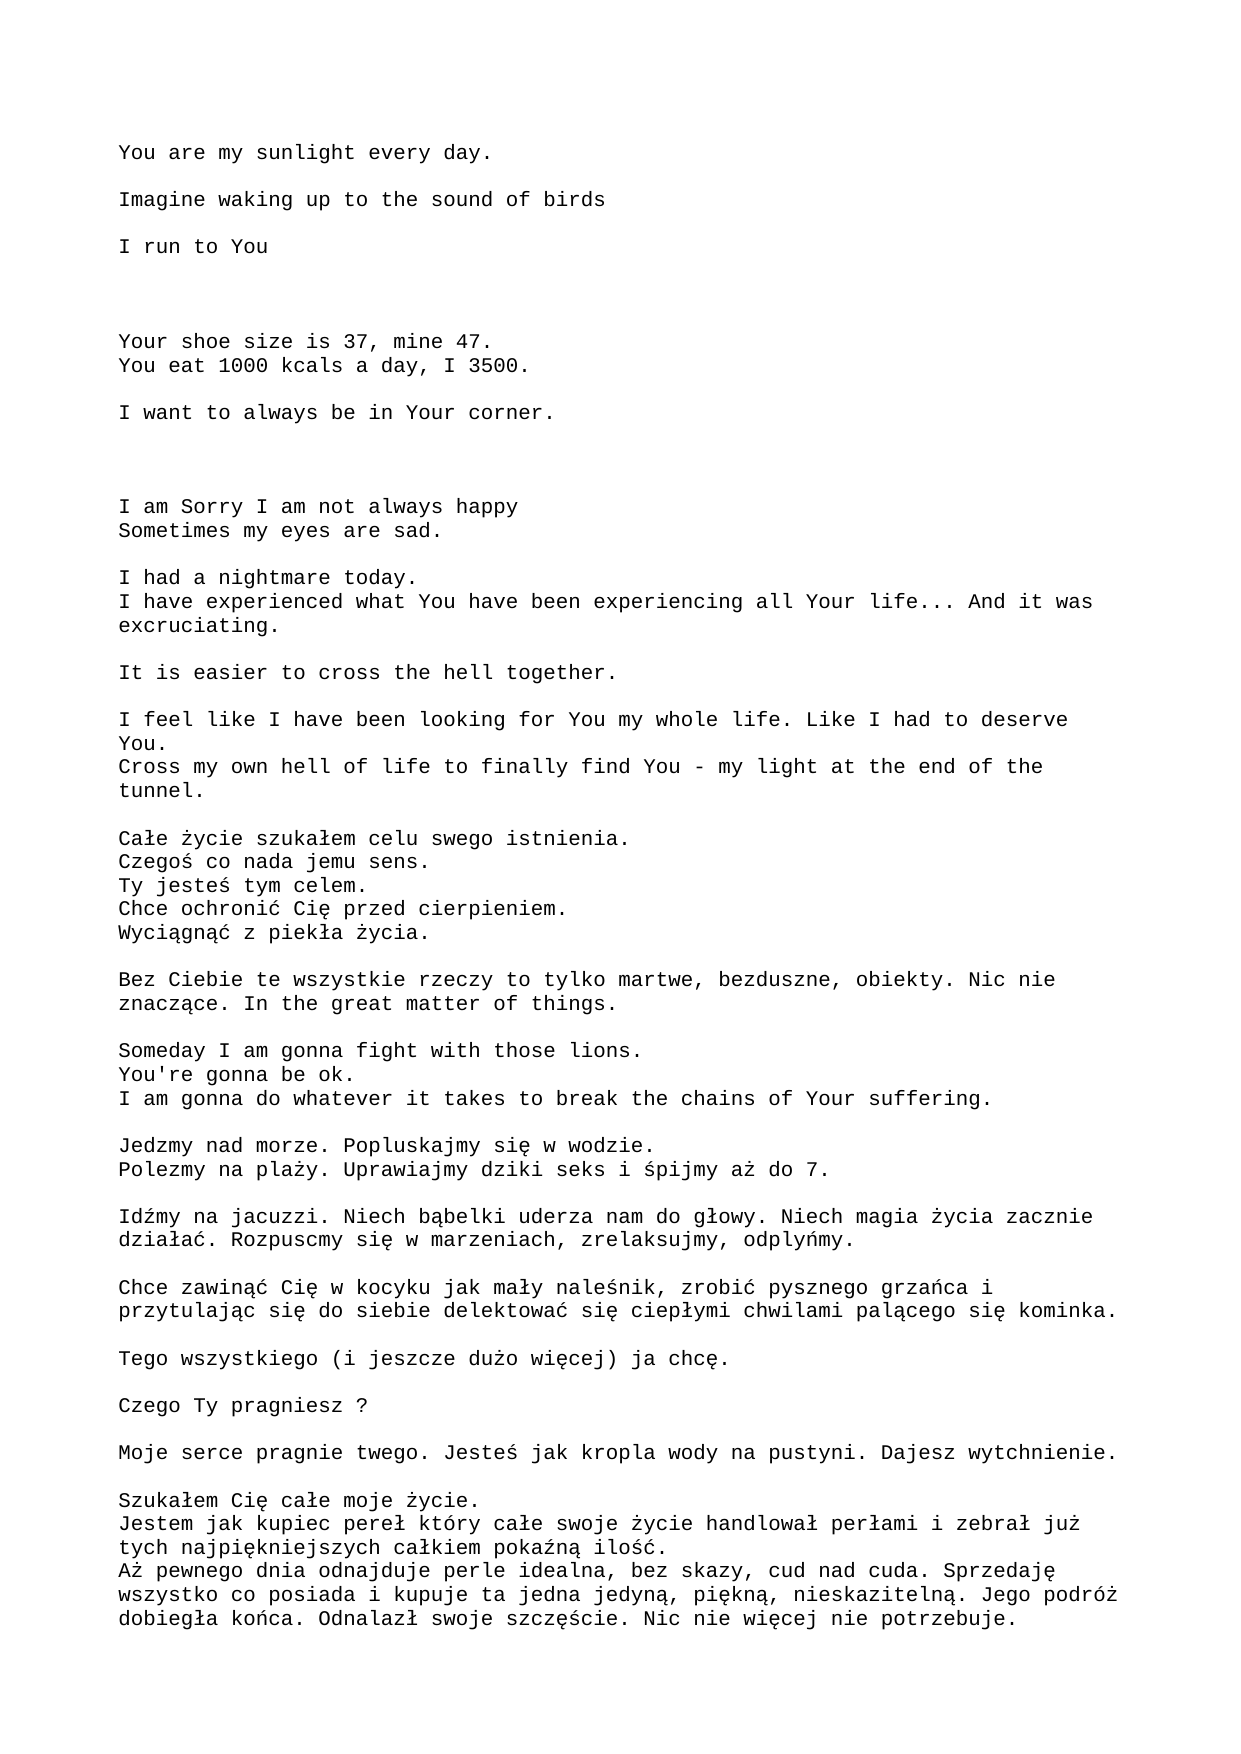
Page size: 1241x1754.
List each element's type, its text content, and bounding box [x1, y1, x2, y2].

text I run to You [118, 236, 1122, 260]
text I have experienced what You have been experiencing all Your life... And it was excruciating. [118, 591, 1122, 638]
text You eat 1000 kcals a day, I 3500. [118, 354, 1122, 378]
text Polezmy na plaży. Uprawiajmy dziki seks i śpijmy aż do 7. [118, 1158, 1122, 1182]
text Your shoe size is 37, mine 47. [118, 331, 1122, 354]
text Wyciągnąć z piekła życia. [118, 922, 1122, 946]
text Czegoś co nada jemu sens. [118, 851, 1122, 875]
text Tego wszystkiego (i jeszcze dużo więcej) ja chcę. [118, 1348, 1122, 1371]
text Chce ochronić Cię przed cierpieniem. [118, 898, 1122, 922]
text Czego Ty pragniesz ? [118, 1395, 1122, 1419]
text I feel like I have been looking for You my whole life. Like I had to deserve You. [118, 709, 1122, 757]
text Szukałem Cię całe moje życie. [118, 1489, 1122, 1513]
text Chce zawinąć Cię w kocyku jak mały naleśnik, zrobić pysznego grzańca i przytulając się do siebie delektować się ciepłymi chwilami palącego się kominka. [118, 1277, 1122, 1324]
text It is easier to cross the hell together. [118, 662, 1122, 686]
text Jedzmy nad morze. Popluskajmy się w wodzie. [118, 1135, 1122, 1158]
text Jestem jak kupiec pereł który całe swoje życie handlował perłami i zebrał już tych najpiękniejszych całkiem pokaźną ilość. [118, 1513, 1122, 1561]
text I am gonna do whatever it takes to break the chains of Your suffering. [118, 1088, 1122, 1111]
text Someday I am gonna fight with those lions. [118, 1040, 1122, 1064]
text You are my sunlight every day. [118, 142, 1122, 165]
text I had a nightmare today. [118, 567, 1122, 591]
text Imagine waking up to the sound of birds [118, 189, 1122, 213]
text I am Sorry I am not always happy [118, 496, 1122, 520]
text Moje serce pragnie twego. Jesteś jak kropla wody na pustyni. Dajesz wytchnienie. [118, 1442, 1122, 1466]
text Cross my own hell of life to finally find You - my light at the end of the tunnel. [118, 757, 1122, 804]
text Bez Ciebie te wszystkie rzeczy to tylko martwe, bezduszne, obiekty. Nic nie znaczące. In the great matter of things. [118, 969, 1122, 1017]
text I want to always be in Your corner. [118, 402, 1122, 426]
text Idźmy na jacuzzi. Niech bąbelki uderza nam do głowy. Niech magia życia zacznie działać. Rozpuscmy się w marzeniach, zrelaksujmy, odplyńmy. [118, 1206, 1122, 1253]
text Całe życie szukałem celu swego istnienia. [118, 827, 1122, 851]
text Sometimes my eyes are sad. [118, 520, 1122, 544]
text Ty jesteś tym celem. [118, 875, 1122, 898]
text Aż pewnego dnia odnajduje perle idealna, bez skazy, cud nad cuda. Sprzedaję wszystko co posiada i kupuje ta jedna jedyną, piękną, nieskazitelną. Jego podróż dobiegła końca. Odnalazł swoje szczęście. Nic nie więcej nie potrzebuje. [118, 1561, 1122, 1631]
text You're gonna be ok. [118, 1064, 1122, 1088]
